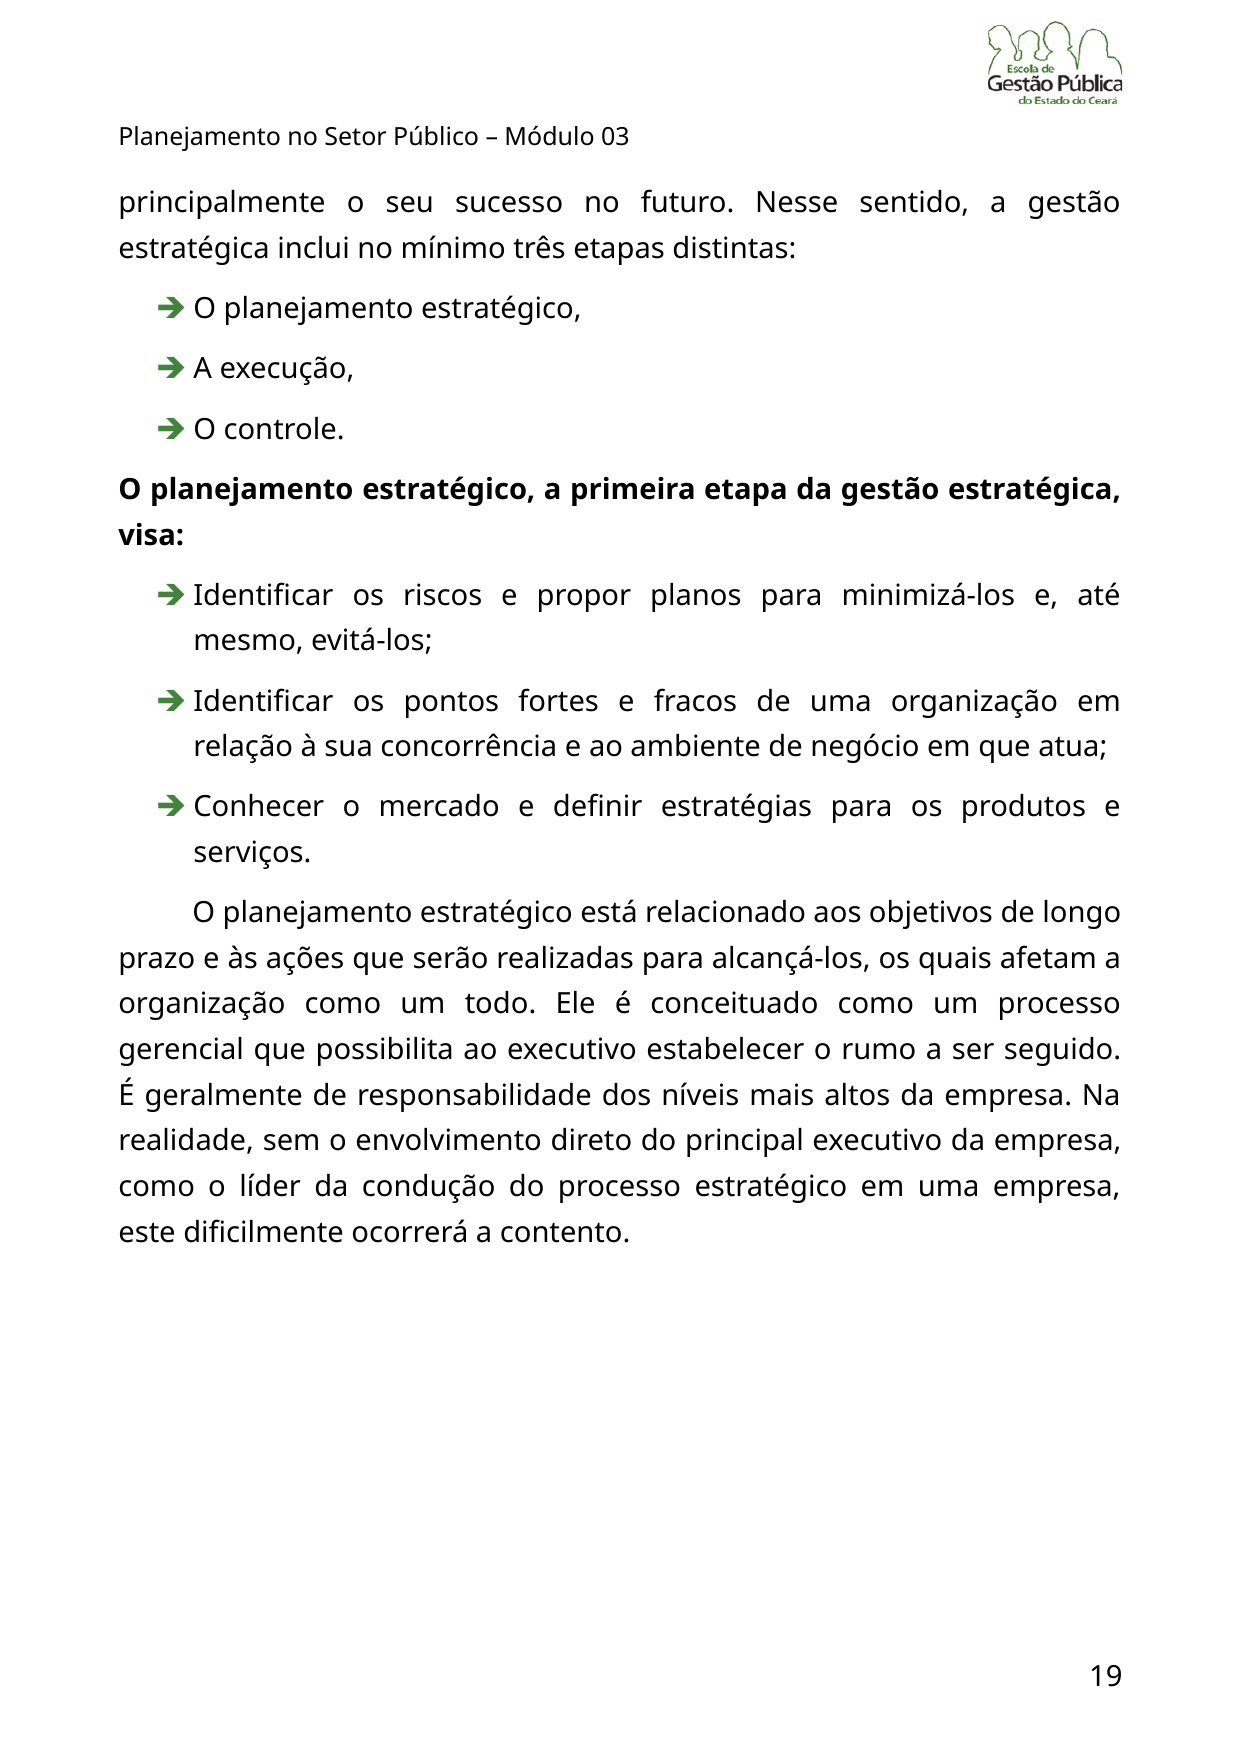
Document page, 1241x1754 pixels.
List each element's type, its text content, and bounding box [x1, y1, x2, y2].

text principalmente o seu sucesso no futuro. Nesse sentido, a gestão estratégica inclui no mínimo três etapas distintas: [118, 182, 1122, 267]
picture [118, 21, 1123, 104]
list O planejamento estratégico, [156, 287, 1122, 327]
list Identificar os riscos e propor planos para minimizá-los e, até mesmo, evitá-los; [156, 574, 1122, 659]
list O controle. [156, 408, 1122, 448]
list Identificar os pontos fortes e fracos de uma organização em relação à sua concorrência e ao ambiente de negócio em que atua; [156, 680, 1122, 765]
list Conhecer o mercado e definir estratégias para os produtos e serviços. [156, 786, 1122, 871]
text O planejamento estratégico, a primeira etapa da gestão estratégica, visa: [118, 468, 1122, 553]
text O planejamento estratégico está relacionado aos objetivos de longo prazo e às ações que serão realizadas para alcançá-los, os quais afetam a organização como um todo. Ele é conceituado como um processo gerencial que possibilita ao executivo estabelecer o rumo a ser seguido. É geralmente de responsabilidade dos níveis mais altos da empresa. Na realidade, sem o envolvimento direto do principal executivo da empresa, como o líder da condução do processo estratégico em uma empresa, este dificilmente ocorrerá a contento. [118, 891, 1122, 1251]
list A execução, [156, 348, 1122, 387]
